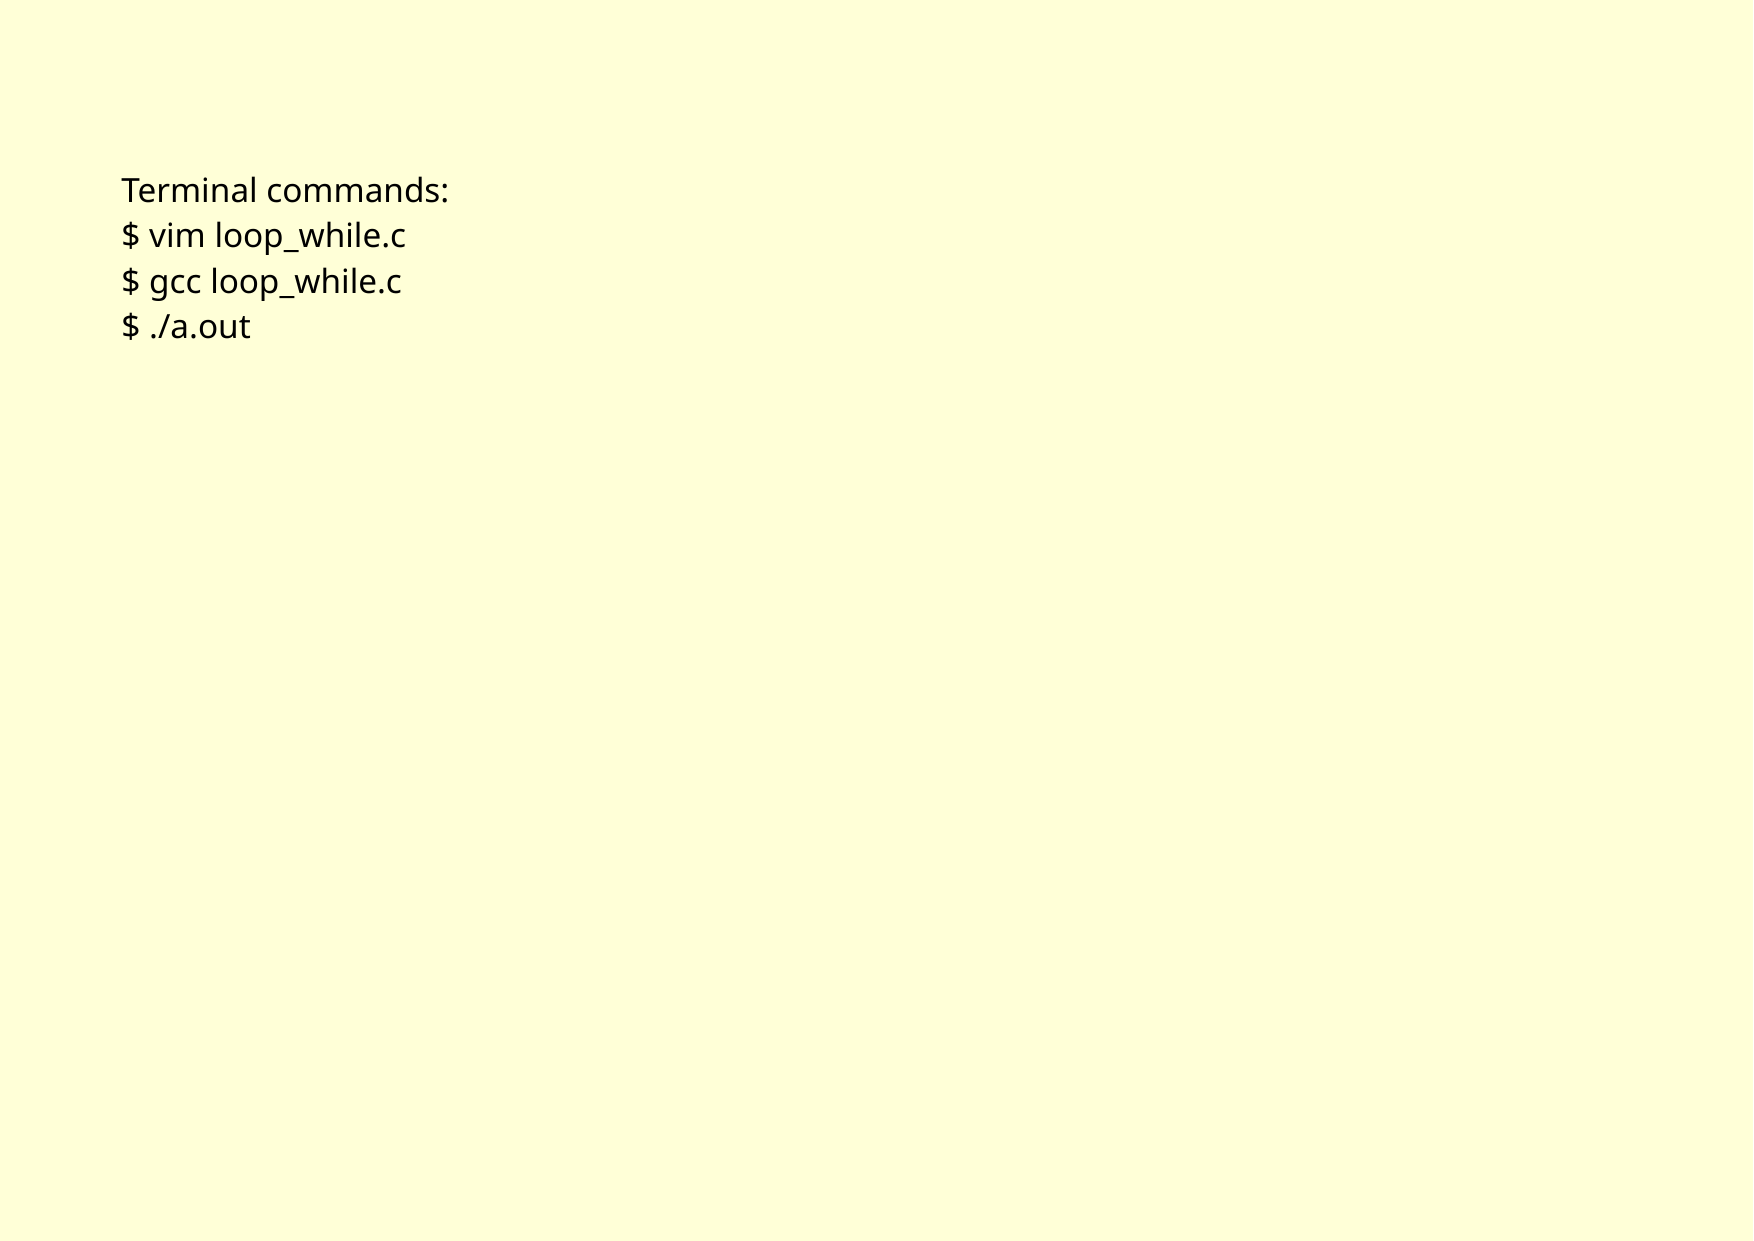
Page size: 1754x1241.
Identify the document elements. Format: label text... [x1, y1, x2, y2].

text $ ./a.out [121, 303, 1632, 348]
text $ gcc loop_while.c [121, 257, 1632, 303]
text $ vim loop_while.c [121, 212, 1632, 257]
text Terminal commands: [121, 167, 1632, 212]
